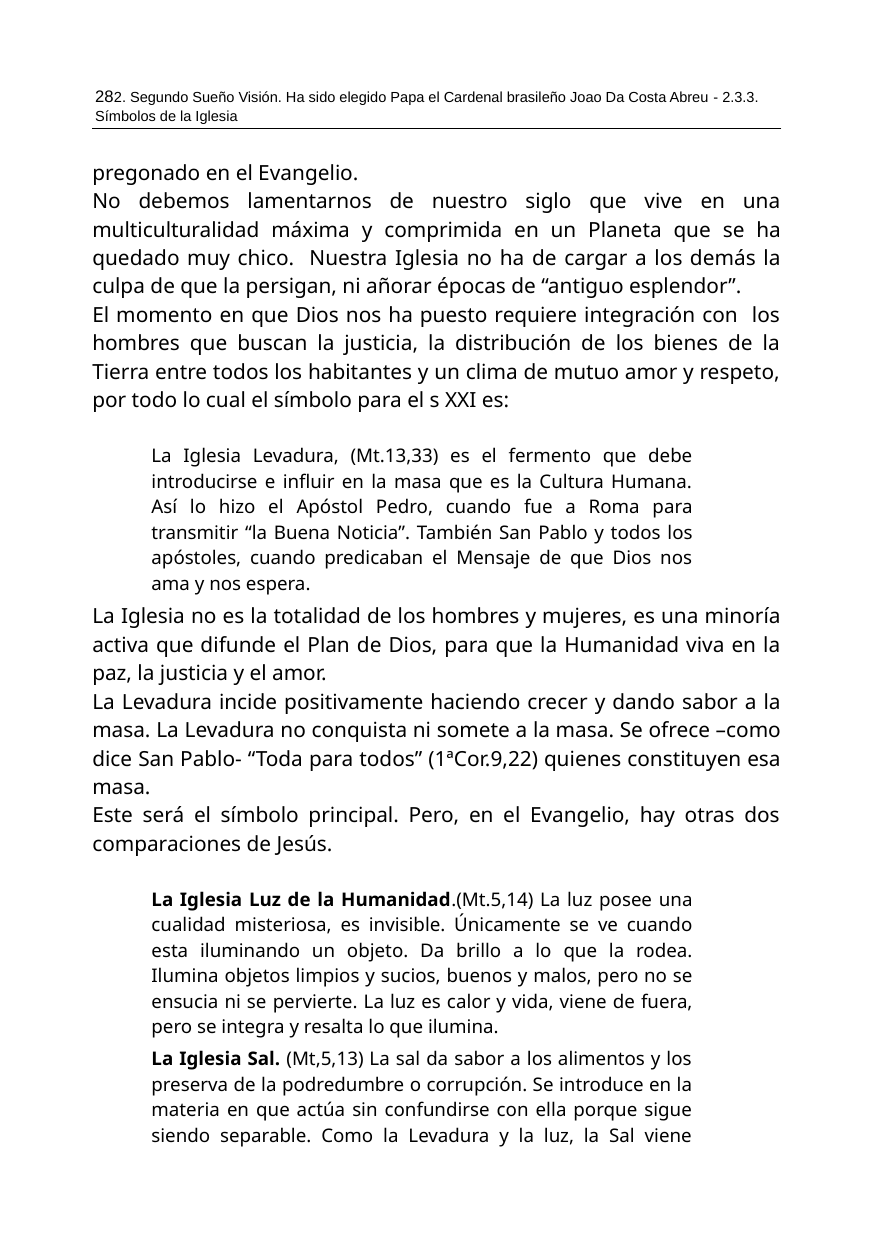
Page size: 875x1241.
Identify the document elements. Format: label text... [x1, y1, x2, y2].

text No debemos lamentarnos de nuestro siglo que vive en una multiculturalidad máxima y comprimida en un Planeta que se ha quedado muy chico. Nuestra Iglesia no ha de cargar a los demás la culpa de que la persigan, ni añorar épocas de “antiguo esplendor”. [92, 186, 781, 300]
text La Levadura incide positivamente haciendo crecer y dando sabor a la masa. La Levadura no conquista ni somete a la masa. Se ofrece –como dice San Pablo- “Toda para todos” (1ªCor.9,22) quienes constituyen esa masa. [92, 687, 781, 801]
text La Iglesia no es la totalidad de los hombres y mujeres, es una minoría activa que difunde el Plan de Dios, para que la Humanidad viva en la paz, la justicia y el amor. [92, 602, 781, 687]
text La Iglesia Levadura, (Mt.13,33) es el fermento que debe introducirse e influir en la masa que es la Cultura Humana. Así lo hizo el Apóstol Pedro, cuando fue a Roma para transmitir “la Buena Noticia”. También San Pablo y todos los apóstoles, cuando predicaban el Mensaje de que Dios nos ama y nos espera. [151, 442, 693, 596]
text La Iglesia Sal. (Mt,5,13) La sal da sabor a los alimentos y los preserva de la podredumbre o corrupción. Se introduce en la materia en que actúa sin confundirse con ella porque sigue siendo separable. Como la Levadura y la luz, la Sal viene [151, 1045, 693, 1147]
text pregonado en el Evangelio. [92, 158, 781, 186]
text El momento en que Dios nos ha puesto requiere integración con los hombres que buscan la justicia, la distribución de los bienes de la Tierra entre todos los habitantes y un clima de mutuo amor y respeto, por todo lo cual el símbolo para el s XXI es: [92, 300, 781, 414]
text Este será el símbolo principal. Pero, en el Evangelio, hay otras dos comparaciones de Jesús. [92, 801, 781, 857]
text La Iglesia Luz de la Humanidad.(Mt.5,14) La luz posee una cualidad misteriosa, es invisible. Únicamente se ve cuando esta iluminando un objeto. Da brillo a lo que la rodea. Ilumina objetos limpios y sucios, buenos y malos, pero no se ensucia ni se pervierte. La luz es calor y vida, viene de fuera, pero se integra y resalta lo que ilumina. [151, 886, 693, 1039]
